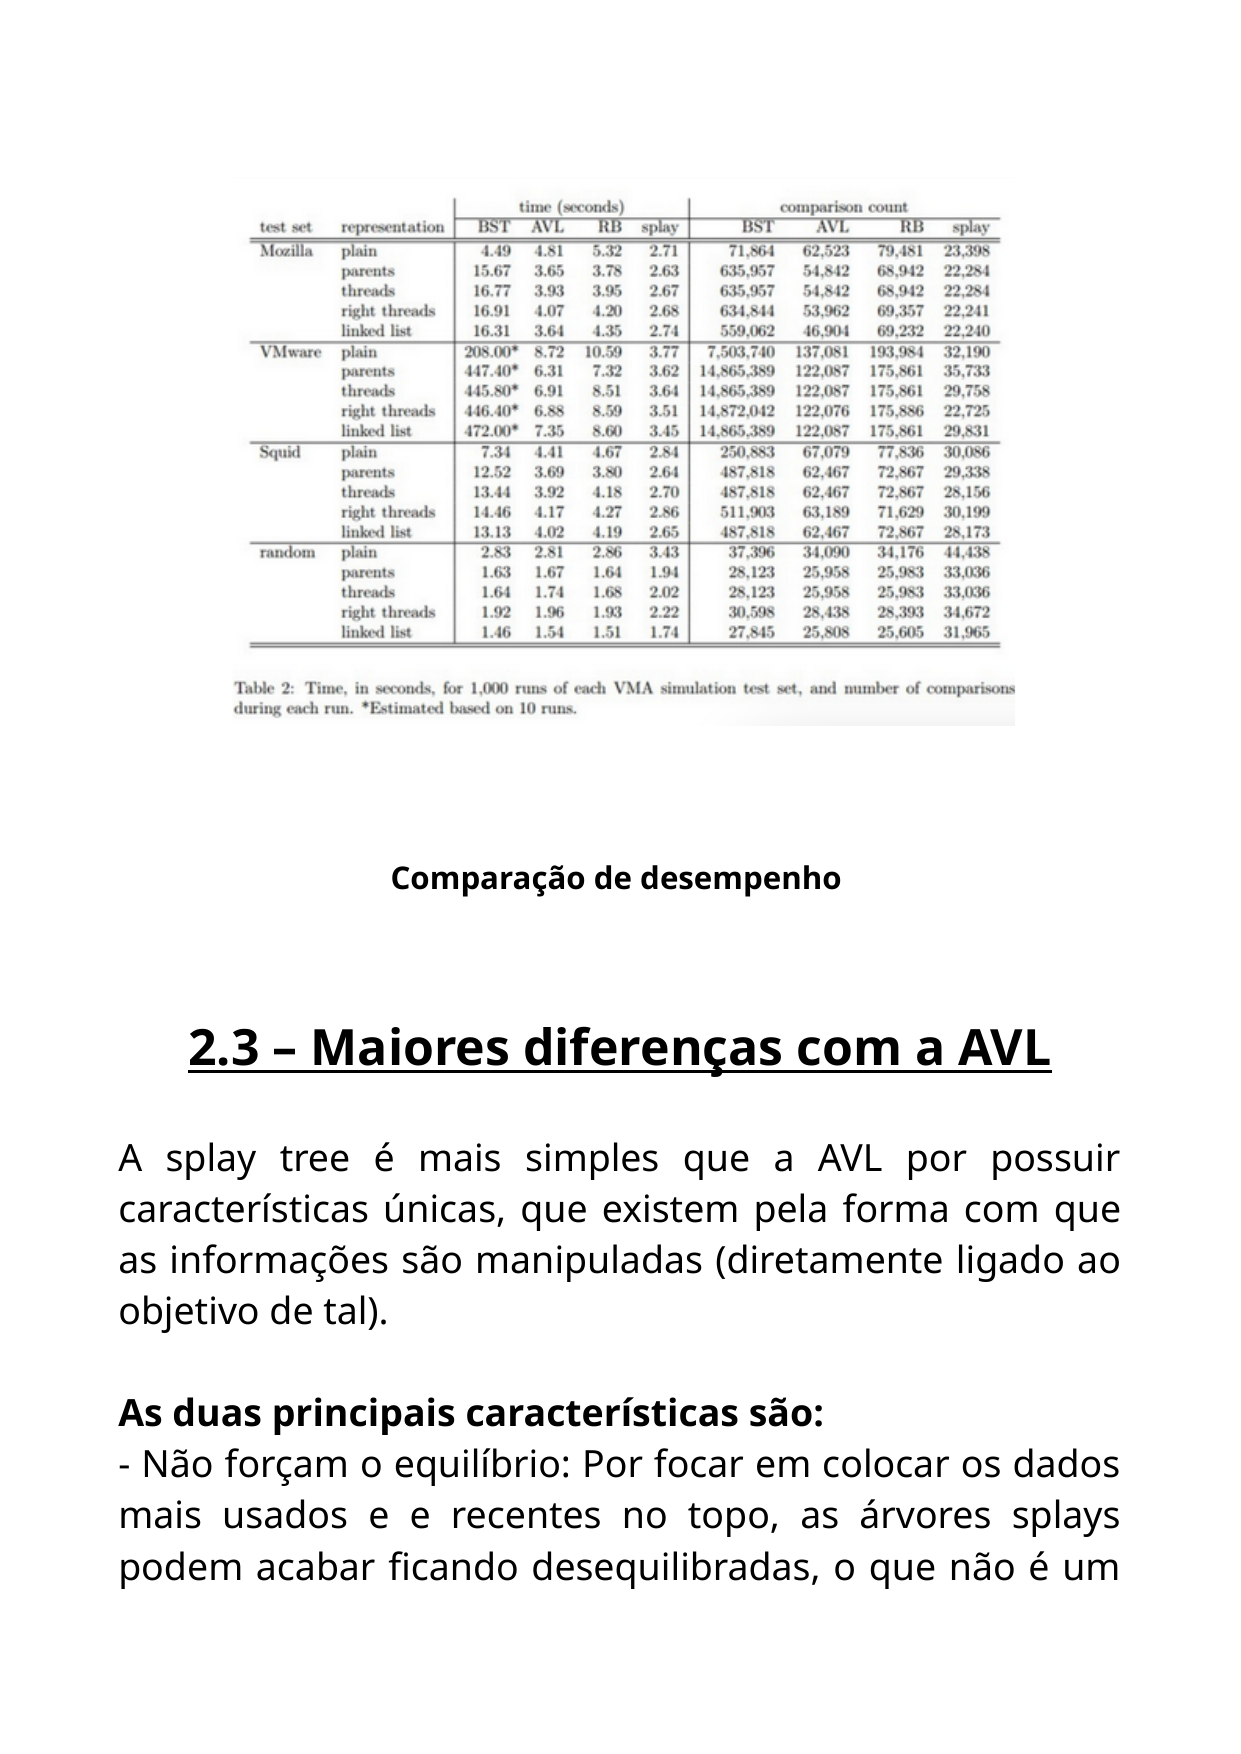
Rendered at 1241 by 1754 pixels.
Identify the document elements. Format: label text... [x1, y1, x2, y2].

picture [232, 177, 1016, 726]
text - Não forçam o equilíbrio: Por focar em colocar os dados mais usados e e recentes no topo, as árvores splays podem acabar ficando desequilibradas, o que não é um [118, 1438, 1122, 1591]
text Comparação de desempenho [118, 856, 1122, 899]
text As duas principais características são: [118, 1387, 1122, 1438]
text 2.3 – Maiores diferenças com a AVL [118, 1012, 1122, 1080]
text A splay tree é mais simples que a AVL por possuir características únicas, que existem pela forma com que as informações são manipuladas (diretamente ligado ao objetivo de tal). [118, 1131, 1122, 1336]
